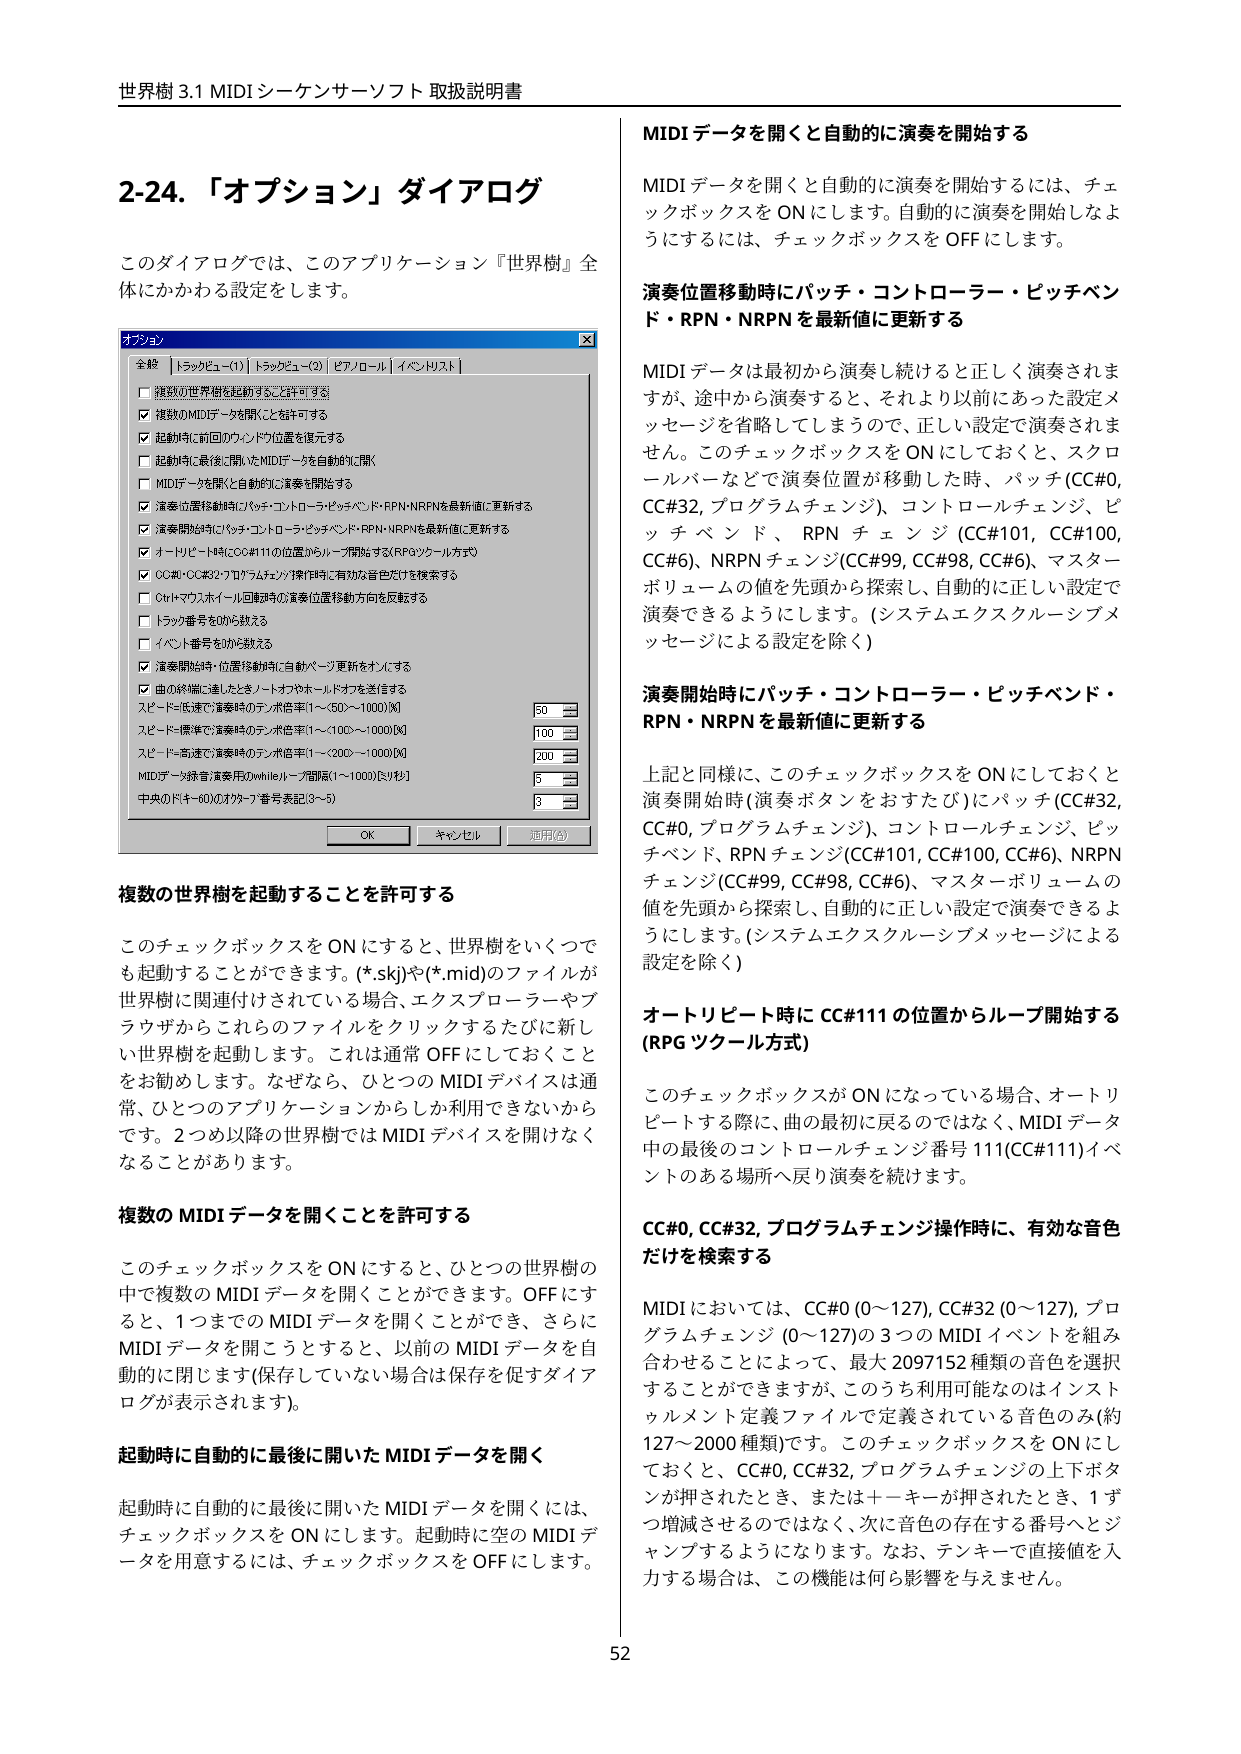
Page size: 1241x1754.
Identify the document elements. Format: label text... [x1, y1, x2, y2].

text 起動時に自動的に最後に開いたMIDIデータを開くには、チェックボックスをONにします。起動時に空のMIDIデータを用意するには、チェックボックスをOFFにします。 [118, 1493, 598, 1574]
text 上記と同様に、このチェックボックスをONにしておくと、演奏開始時(演奏ボタンをおすたび)にパッチ(CC#32, CC#0, プログラムチェンジ)、コントロールチェンジ、ピッチベンド、RPNチェンジ(CC#101, CC#100, CC#6)、NRPNチェンジ(CC#99, CC#98, CC#6)、マスターボリュームの値を先頭から探索し、自動的に正しい設定で演奏できるようにします。(システムエクスクルーシブメッセージによる設定を除く) [642, 759, 1122, 975]
text 演奏位置移動時にパッチ・コントローラー・ピッチベンド・RPN・NRPNを最新値に更新する [642, 277, 1122, 332]
text このチェックボックスをONにすると、ひとつの世界樹の中で複数のMIDIデータを開くことができます。OFFにすると、1つまでのMIDIデータを開くことができ、さらにMIDIデータを開こうとすると、以前のMIDIデータを自動的に閉じます(保存していない場合は保存を促すダイアログが表示されます)。 [118, 1253, 598, 1415]
text このチェックボックスがONになっている場合、オートリピートする際に、曲の最初に戻るのではなく、MIDIデータ中の最後のコントロールチェンジ番号111(CC#111)イベントのある場所へ戻り演奏を続けます。 [642, 1081, 1122, 1188]
text CC#0, CC#32, プログラムチェンジ操作時に、有効な音色だけを検索する [642, 1214, 1122, 1268]
text このチェックボックスをONにすると、世界樹をいくつでも起動することができます。(*.skj)や(*.mid)のファイルが世界樹に関連付けされている場合、エクスプローラーやブラウザからこれらのファイルをクリックするたびに新しい世界樹を起動します。これは通常OFFにしておくことをお勧めします。なぜなら、ひとつのMIDIデバイスは通常、ひとつのアプリケーションからしか利用できないからです。2つめ以降の世界樹ではMIDIデバイスを開けなくなることがあります。 [118, 932, 598, 1175]
text オートリピート時にCC#111の位置からループ開始する(RPGツクール方式) [642, 1001, 1122, 1055]
text MIDIデータを開くと自動的に演奏を開始するには、チェックボックスをONにします。自動的に演奏を開始しなようにするには、チェックボックスをOFFにします。 [642, 171, 1122, 252]
text このダイアログでは、このアプリケーション『世界樹』全体にかかわる設定をします。 [118, 249, 598, 303]
text 複数の世界樹を起動することを許可する [118, 879, 598, 907]
text MIDIデータは最初から演奏し続けると正しく演奏されますが、途中から演奏すると、それより以前にあった設定メッセージを省略してしまうので、正しい設定で演奏されません。このチェックボックスをONにしておくと、スクロールバーなどで演奏位置が移動した時、パッチ(CC#0, CC#32, プログラムチェンジ)、コントロールチェンジ、ピッチベンド、RPNチェンジ(CC#101, CC#100, CC#6)、NRPNチェンジ(CC#99, CC#98, CC#6)、マスターボリュームの値を先頭から探索し、自動的に正しい設定で演奏できるようにします。(システムエクスクルーシブメッセージによる設定を除く) [642, 357, 1122, 654]
text 起動時に自動的に最後に開いたMIDIデータを開く [118, 1441, 598, 1468]
picture [118, 328, 598, 854]
subtitle 2-24. 「オプション」ダイアログ [118, 169, 598, 211]
text MIDIにおいては、CC#0 (0～127), CC#32 (0～127), プログラムチェンジ (0～127)の3つのMIDIイベントを組み合わせることによって、最大2097152種類の音色を選択することができますが、このうち利用可能なのはインストゥルメント定義ファイルで定義されている音色のみ(約127～2000種類)です。このチェックボックスをONにしておくと、CC#0, CC#32, プログラムチェンジの上下ボタンが押されたとき、または＋－キーが押されたとき、1ずつ増減させるのではなく、次に音色の存在する番号へとジャンプするようになります。なお、テンキーで直接値を入力する場合は、この機能は何ら影響を与えません。 [642, 1294, 1122, 1591]
text 複数のMIDIデータを開くことを許可する [118, 1201, 598, 1228]
text 演奏開始時にパッチ・コントローラー・ピッチベンド・RPN・NRPNを最新値に更新する [642, 679, 1122, 734]
text MIDIデータを開くと自動的に演奏を開始する [642, 118, 1122, 145]
